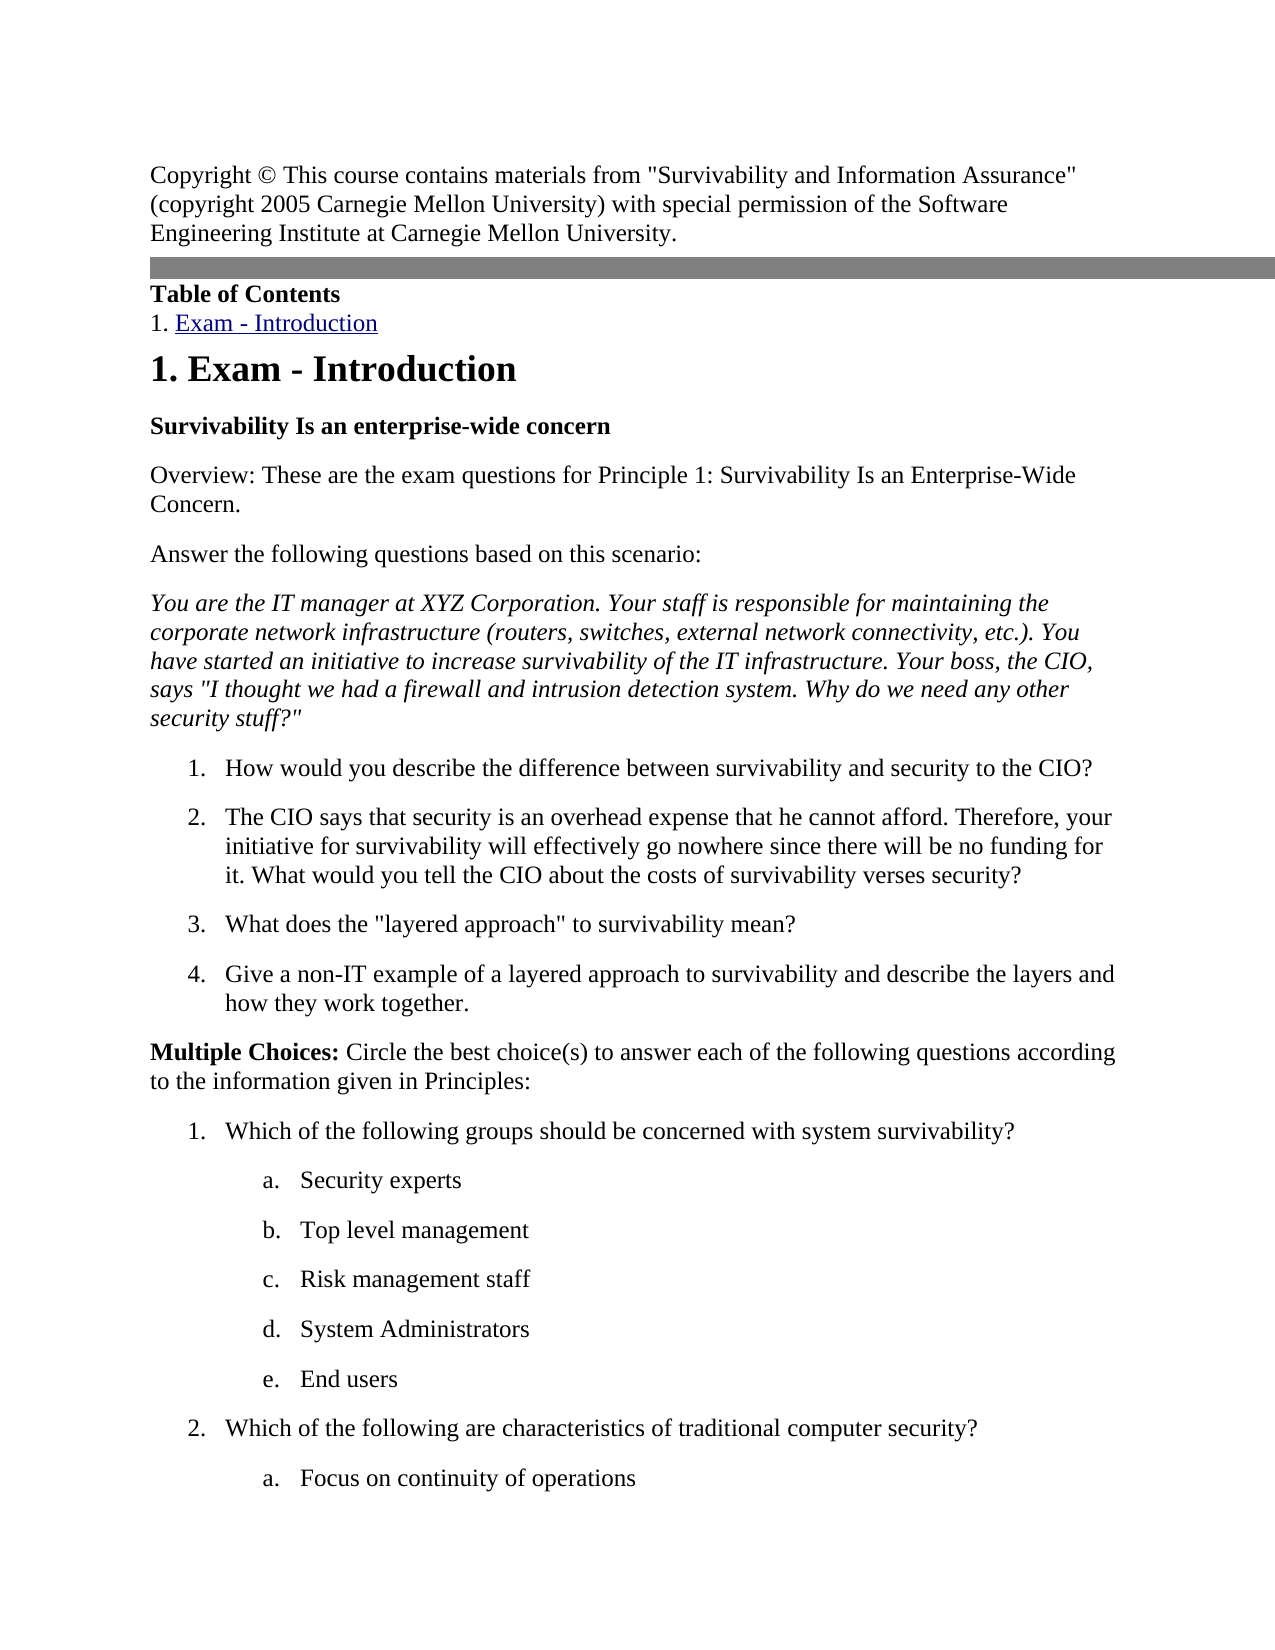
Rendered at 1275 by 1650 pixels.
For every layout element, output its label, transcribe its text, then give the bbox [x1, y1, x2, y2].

list What does the "layered approach" to survivability mean? [187, 909, 1125, 938]
text Overview: These are the exam questions for Principle 1: Survivability Is an Enterprise-Wide Concern. [150, 460, 1125, 518]
list Give a non-IT example of a layered approach to survivability and describe the layers and how they work together. [187, 959, 1125, 1017]
list The CIO says that security is an overhead expense that he cannot afford. Therefore, your initiative for survivability will effectively go nowhere since there will be no funding for it. What would you tell the CIO about the costs of survivability verses security? [187, 802, 1125, 889]
text Multiple Choices: Circle the best choice(s) to answer each of the following questions according to the information given in Principles: [150, 1037, 1125, 1095]
list Top level management [262, 1215, 1125, 1244]
text Survivability Is an enterprise-wide concern [150, 411, 1125, 439]
text 1. Exam - Introduction [150, 308, 1125, 336]
text You are the IT manager at XYZ Corporation. Your staff is responsible for maintaining the corporate network infrastructure (routers, switches, external network connectivity, etc.). You have started an initiative to increase survivability of the IT infrastructure. Your boss, the CIO, says "I thought we had a firewall and intrusion detection system. Why do we need any other security stuff?" [150, 588, 1125, 732]
list Focus on continuity of operations [262, 1463, 1125, 1492]
list End users [262, 1364, 1125, 1392]
text Answer the following questions based on this scenario: [150, 539, 1125, 567]
list System Administrators [262, 1314, 1125, 1343]
text Copyright © This course contains materials from "Survivability and Information Assurance" (copyright 2005 Carnegie Mellon University) with special permission of the Software Engineering Institute at Carnegie Mellon University. [150, 160, 1125, 247]
list How would you describe the difference between survivability and security to the CIO? [187, 753, 1125, 782]
list Security experts [262, 1165, 1125, 1194]
text Table of Contents [150, 279, 1125, 308]
list Which of the following are characteristics of traditional computer security? [187, 1413, 1125, 1442]
list Risk management staff [262, 1264, 1125, 1293]
list Which of the following groups should be concerned with system survivability? [187, 1116, 1125, 1144]
subtitle 1. Exam - Introduction [150, 347, 1125, 390]
